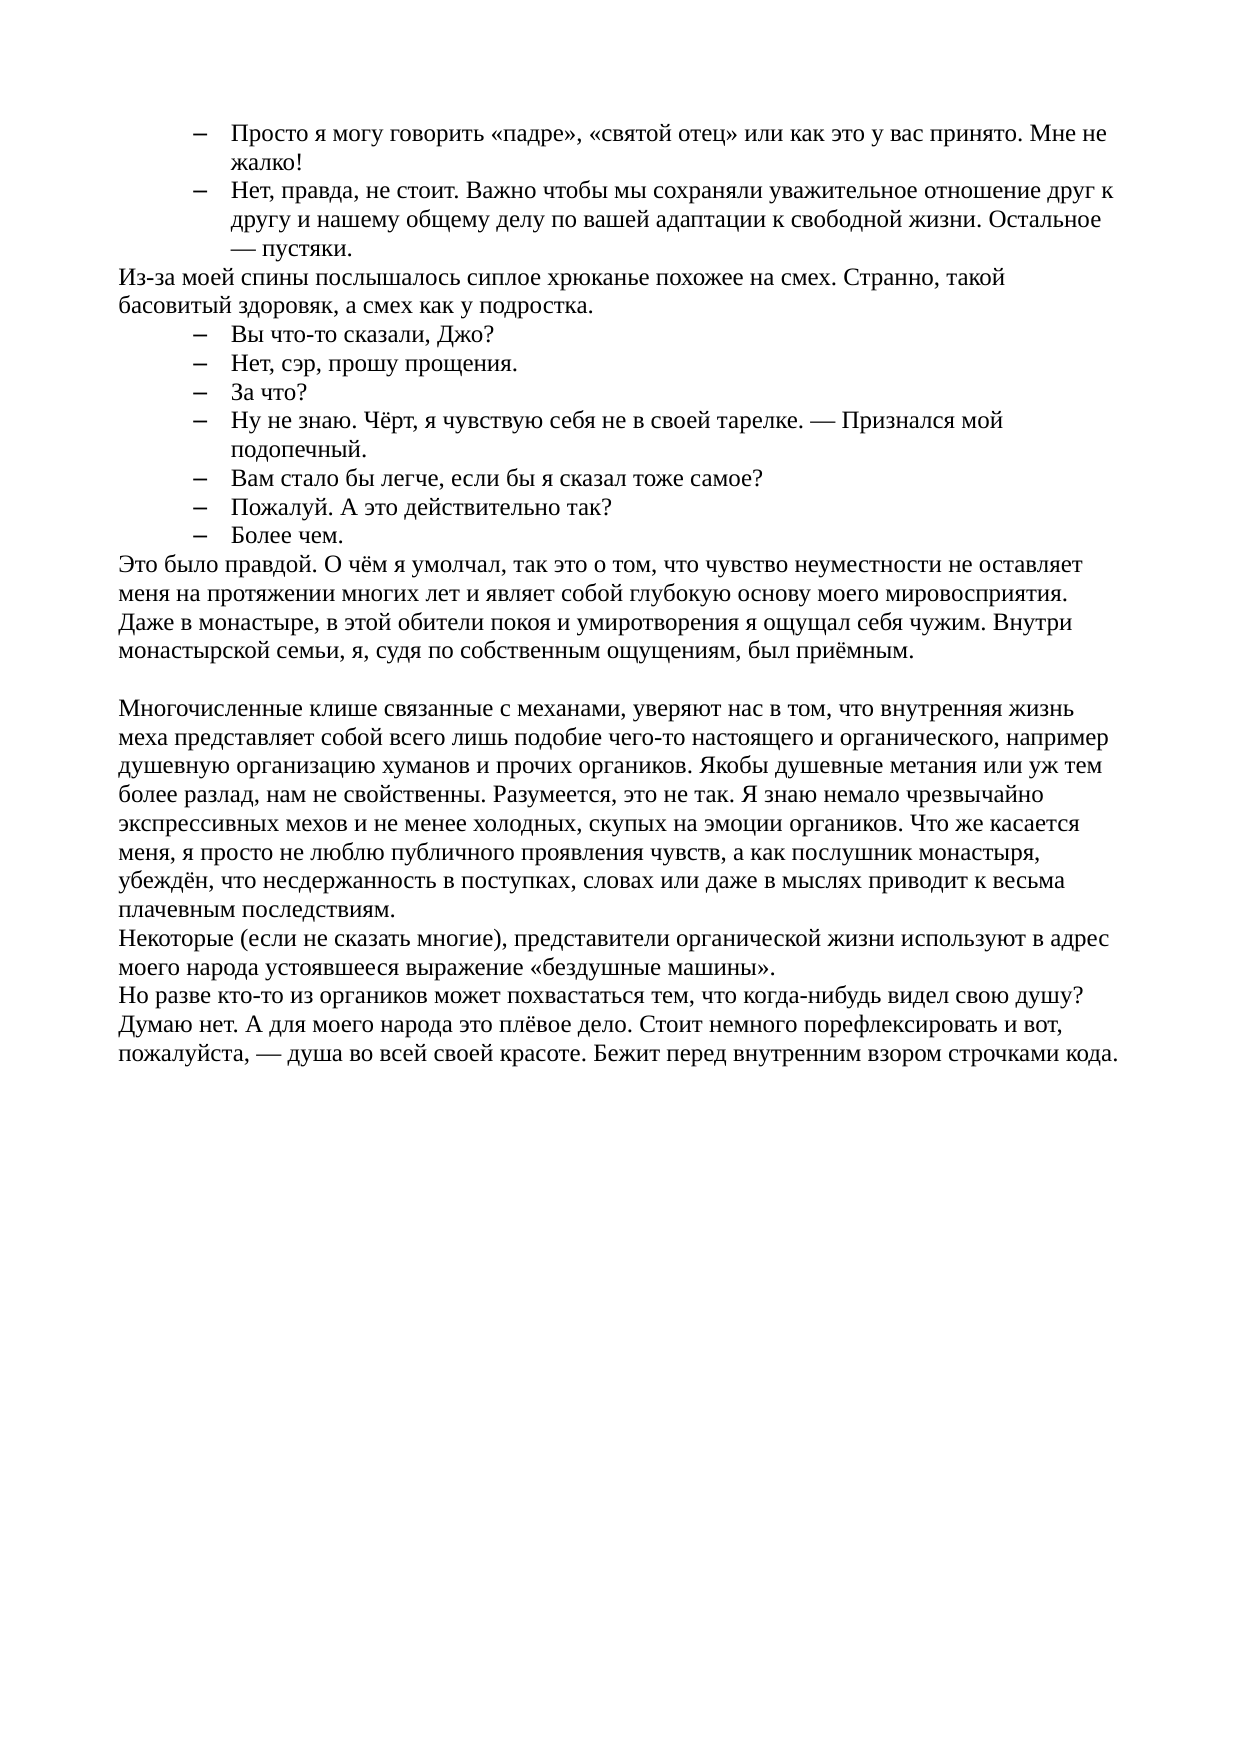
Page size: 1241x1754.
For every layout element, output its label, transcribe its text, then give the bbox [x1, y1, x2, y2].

list Нет, правда, не стоит. Важно чтобы мы сохраняли уважительное отношение друг к другу и нашему общему делу по вашей адаптации к свободной жизни. Остальное— пустяки. [193, 176, 1122, 262]
list Просто я могу говорить «падре», «святой отец» или как это у вас принято. Мне не жалко! [193, 118, 1122, 176]
list Пожалуй. А это действительно так? [193, 492, 1122, 521]
list Вам стало бы легче, если бы я сказал тоже самое? [193, 463, 1122, 492]
text Многочисленные клише связанные с механами, уверяют нас в том, что внутренняя жизнь меха представляет собой всего лишь подобие чего-то настоящего и органического, например душевную организацию хуманов и прочих органиков. Якобы душевные метания или уж тем более разлад, нам не свойственны. Разумеется, это не так. Я знаю немало чрезвычайно экспрессивных мехов и не менее холодных, скупых на эмоции органиков. Что же касается меня, я просто не люблю публичного проявления чувств, а как послушник монастыря, убеждён, что несдержанность в поступках, словах или даже в мыслях приводит к весьма плачевным последствиям. [118, 693, 1122, 923]
list За что? [193, 377, 1122, 406]
text Из-за моей спины послышалось сиплое хрюканье похожее на смех. Странно, такой басовитый здоровяк, а смех как у подростка. [118, 262, 1122, 319]
list Вы что-то сказали, Джо? [193, 319, 1122, 348]
text Некоторые (если не сказать многие), представители органической жизни используют в адрес моего народа устоявшееся выражение «бездушные машины». Но разве кто-то из органиков может похвастаться тем, что когда-нибудь видел свою душу? Думаю нет. А для моего народа это плёвое дело. Стоит немного порефлексировать и вот, пожалуйста, — душа во всей своей красоте. Бежит перед внутренним взором строчками кода. [118, 923, 1122, 1067]
text Это было правдой. О чём я умолчал, так это о том, что чувство неуместности не оставляет меня на протяжении многих лет и являет собой глубокую основу моего мировосприятия. Даже в монастыре, в этой обители покоя и умиротворения я ощущал себя чужим. Внутри монастырской семьи, я, судя по собственным ощущениям, был приёмным. [118, 549, 1122, 664]
list Нет, сэр, прошу прощения. [193, 348, 1122, 377]
list Ну не знаю. Чёрт, я чувствую себя не в своей тарелке. — Признался мой подопечный. [193, 406, 1122, 463]
list Более чем. [193, 521, 1122, 549]
